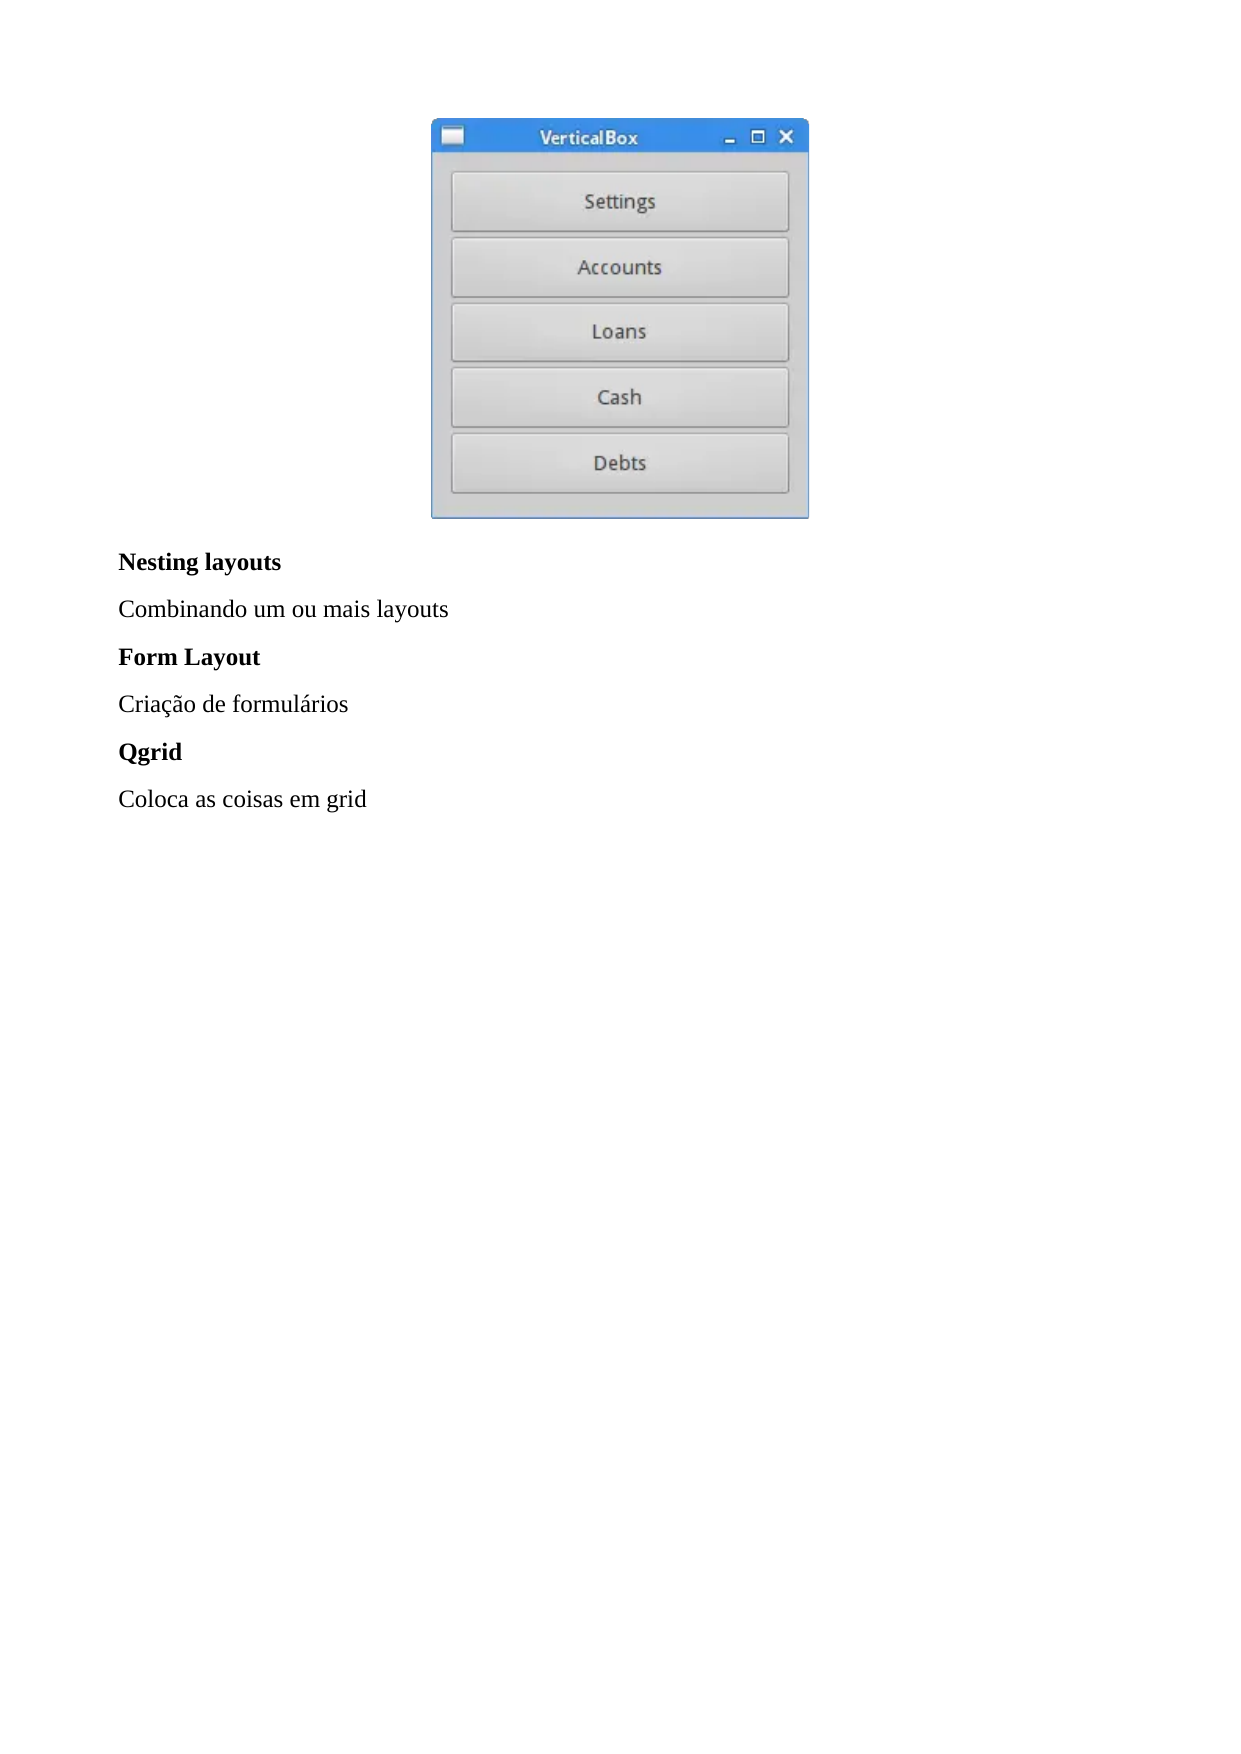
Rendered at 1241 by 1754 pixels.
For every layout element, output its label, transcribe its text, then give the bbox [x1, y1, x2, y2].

text Coloca as coisas em grid [118, 784, 1122, 813]
text Qgrid [118, 737, 1122, 766]
picture [431, 118, 810, 519]
text Nesting layouts [118, 547, 1122, 575]
text Form Layout [118, 642, 1122, 671]
text Combinando um ou mais layouts [118, 594, 1122, 623]
text Criação de formulários [118, 689, 1122, 718]
